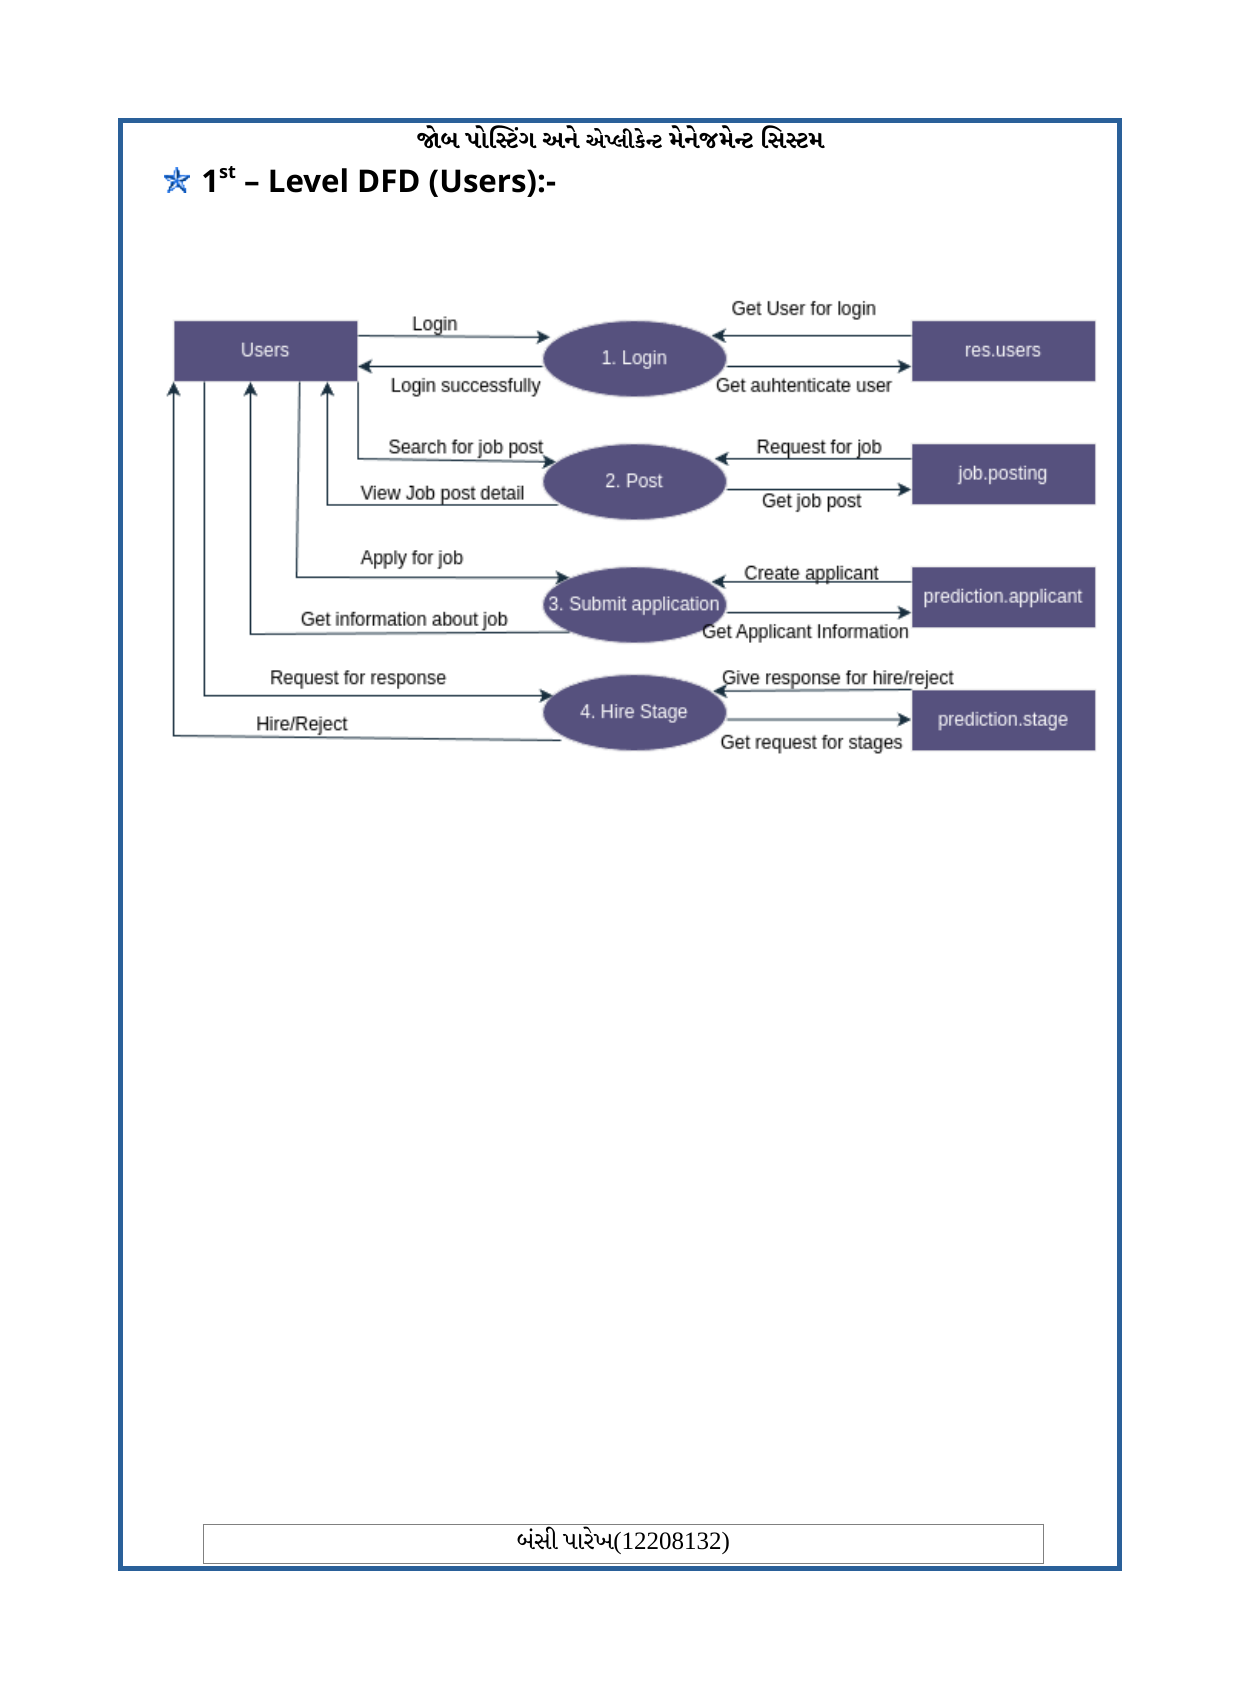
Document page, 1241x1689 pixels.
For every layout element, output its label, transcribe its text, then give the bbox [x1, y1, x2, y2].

picture [127, 286, 1097, 766]
list 1st – Level DFD (Users):- [163, 158, 1114, 201]
picture [164, 167, 190, 193]
